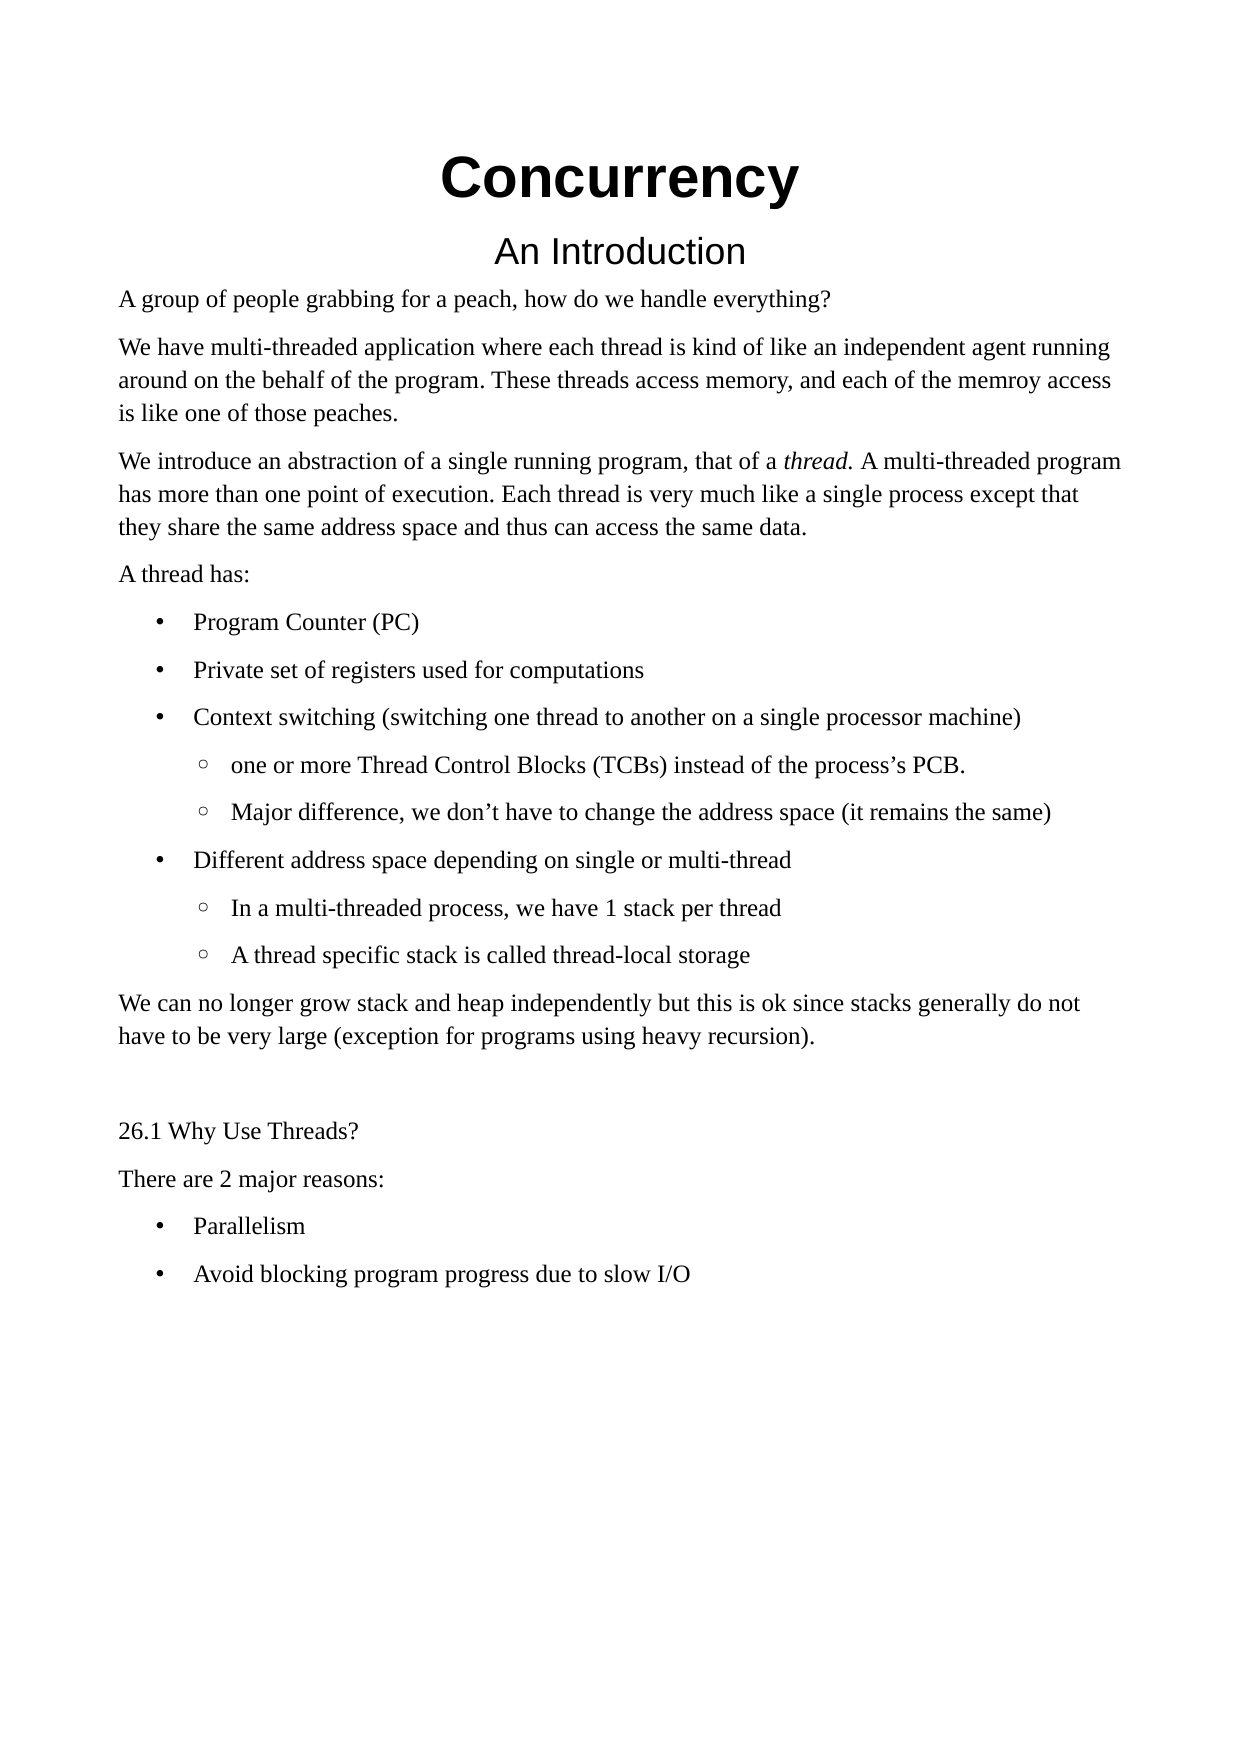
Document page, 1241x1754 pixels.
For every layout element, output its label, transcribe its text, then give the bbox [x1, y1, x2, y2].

text We can no longer grow stack and heap independently but this is ok since stacks generally do not have to be very large (exception for programs using heavy recursion). [118, 988, 1122, 1050]
text A thread has: [118, 559, 1122, 588]
text 26.1 Why Use Threads? [118, 1116, 1122, 1145]
text We have multi-threaded application where each thread is kind of like an independent agent running around on the behalf of the program. These threads access memory, and each of the memroy access is like one of those peaches. [118, 332, 1122, 427]
text A group of people grabbing for a peach, how do we handle everything? [118, 284, 1122, 313]
list Avoid blocking program progress due to slow I/O [156, 1259, 1122, 1288]
list Major difference, we don’t have to change the address space (it remains the same) [193, 797, 1122, 826]
list Different address space depending on single or multi-thread [156, 845, 1122, 874]
list Program Counter (PC) [156, 607, 1122, 636]
text There are 2 major reasons: [118, 1164, 1122, 1192]
list one or more Thread Control Blocks (TCBs) instead of the process’s PCB. [193, 750, 1122, 779]
title Concurrency [118, 143, 1122, 210]
list Parallelism [156, 1211, 1122, 1240]
subtitle An Introduction [118, 229, 1122, 272]
list Context switching (switching one thread to another on a single processor machine) [156, 702, 1122, 731]
list A thread specific stack is called thread-local storage [193, 940, 1122, 969]
list Private set of registers used for computations [156, 655, 1122, 683]
list In a multi-threaded process, we have 1 stack per thread [193, 893, 1122, 921]
text We introduce an abstraction of a single running program, that of a thread. A multi-threaded program has more than one point of execution. Each thread is very much like a single process except that they share the same address space and thus can access the same data. [118, 446, 1122, 541]
